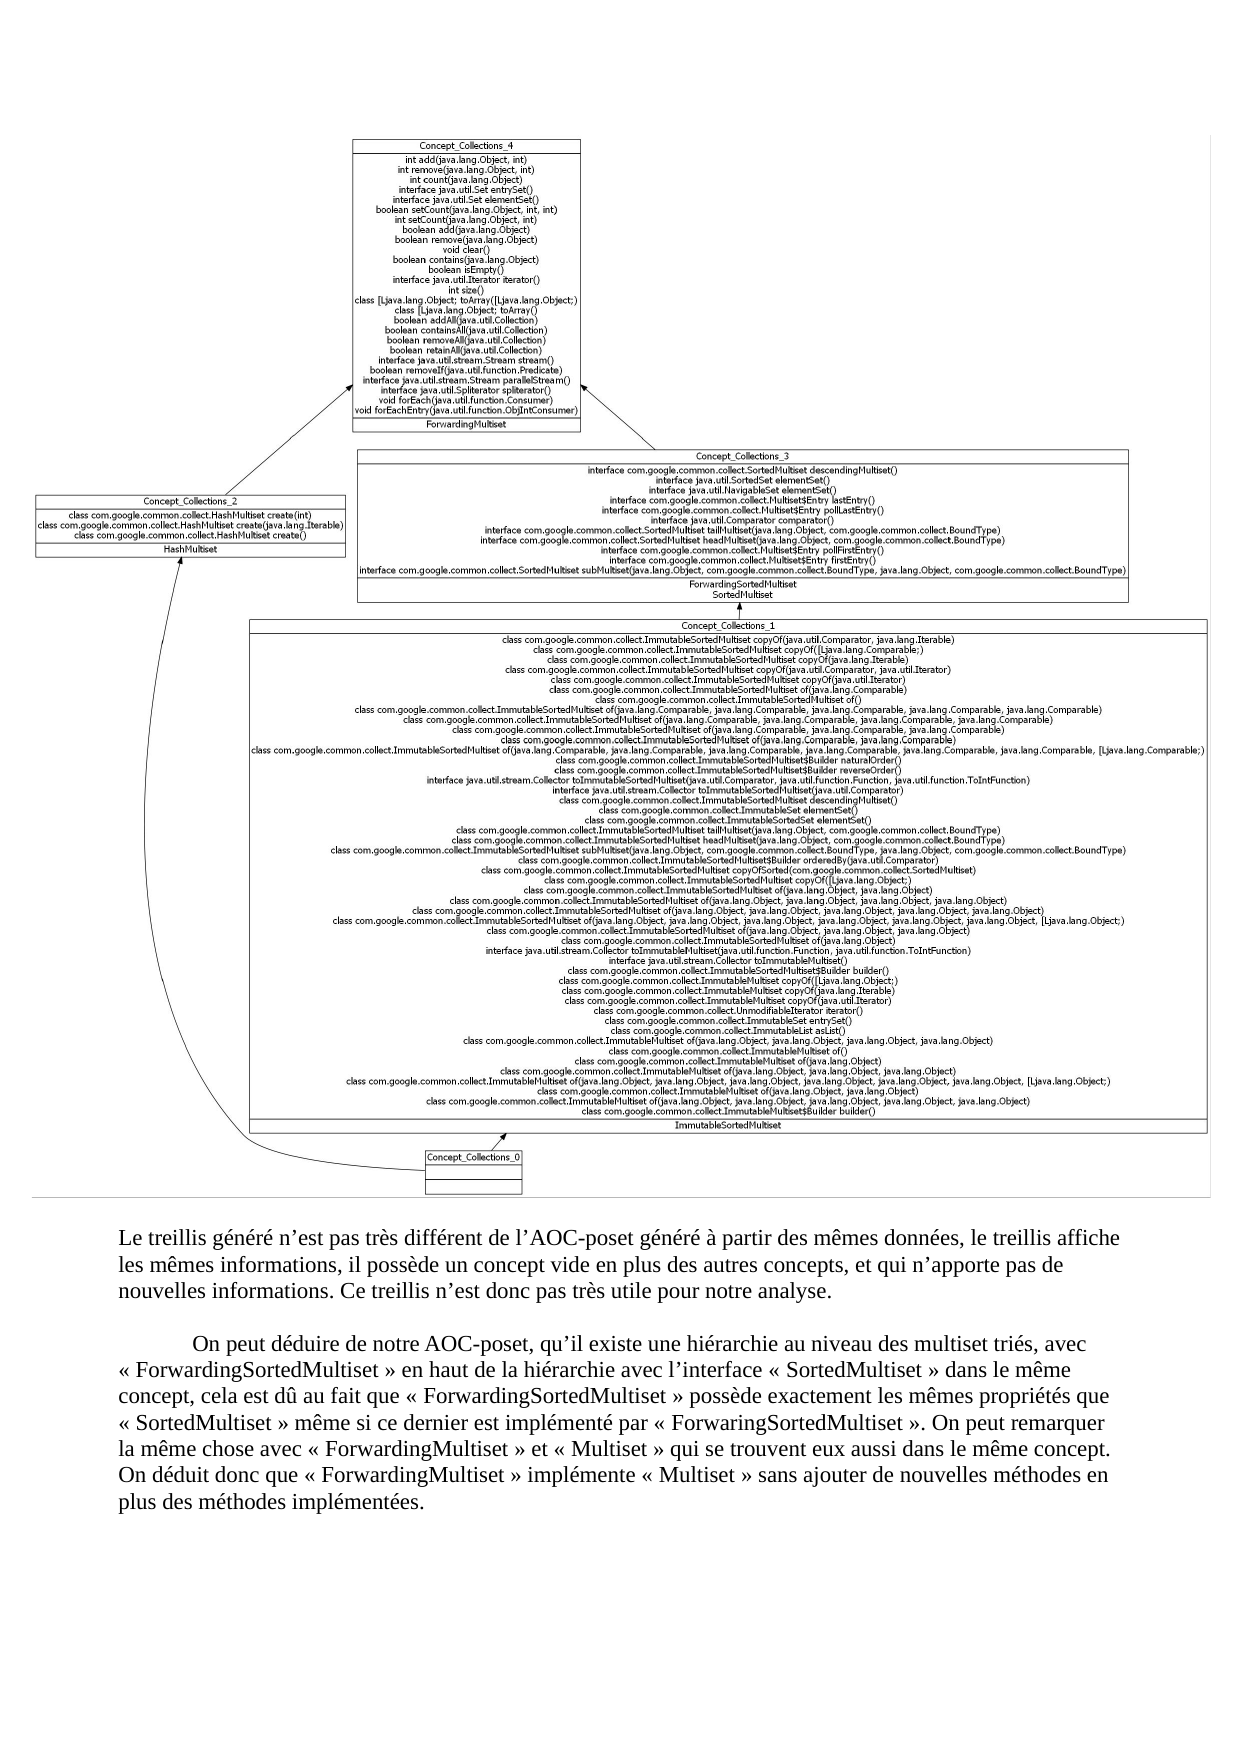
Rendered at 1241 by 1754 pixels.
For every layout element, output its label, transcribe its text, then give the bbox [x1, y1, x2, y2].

text On peut déduire de notre AOC-poset, qu’il existe une hiérarchie au niveau des multiset triés, avec « ForwardingSortedMultiset » en haut de la hiérarchie avec l’interface « SortedMultiset » dans le même concept, cela est dû au fait que « ForwardingSortedMultiset » possède exactement les mêmes propriétés que « SortedMultiset » même si ce dernier est implémenté par « ForwaringSortedMultiset ». On peut remarquer la même chose avec « ForwardingMultiset » et « Multiset » qui se trouvent eux aussi dans le même concept. On déduit donc que « ForwardingMultiset » implémente « Multiset » sans ajouter de nouvelles méthodes en plus des méthodes implémentées. [118, 1330, 1122, 1514]
picture [31, 135, 1211, 1198]
text Le treillis généré n’est pas très différent de l’AOC-poset généré à partir des mêmes données, le treillis affiche les mêmes informations, il possède un concept vide en plus des autres concepts, et qui n’apporte pas de nouvelles informations. Ce treillis n’est donc pas très utile pour notre analyse. [118, 1224, 1122, 1303]
